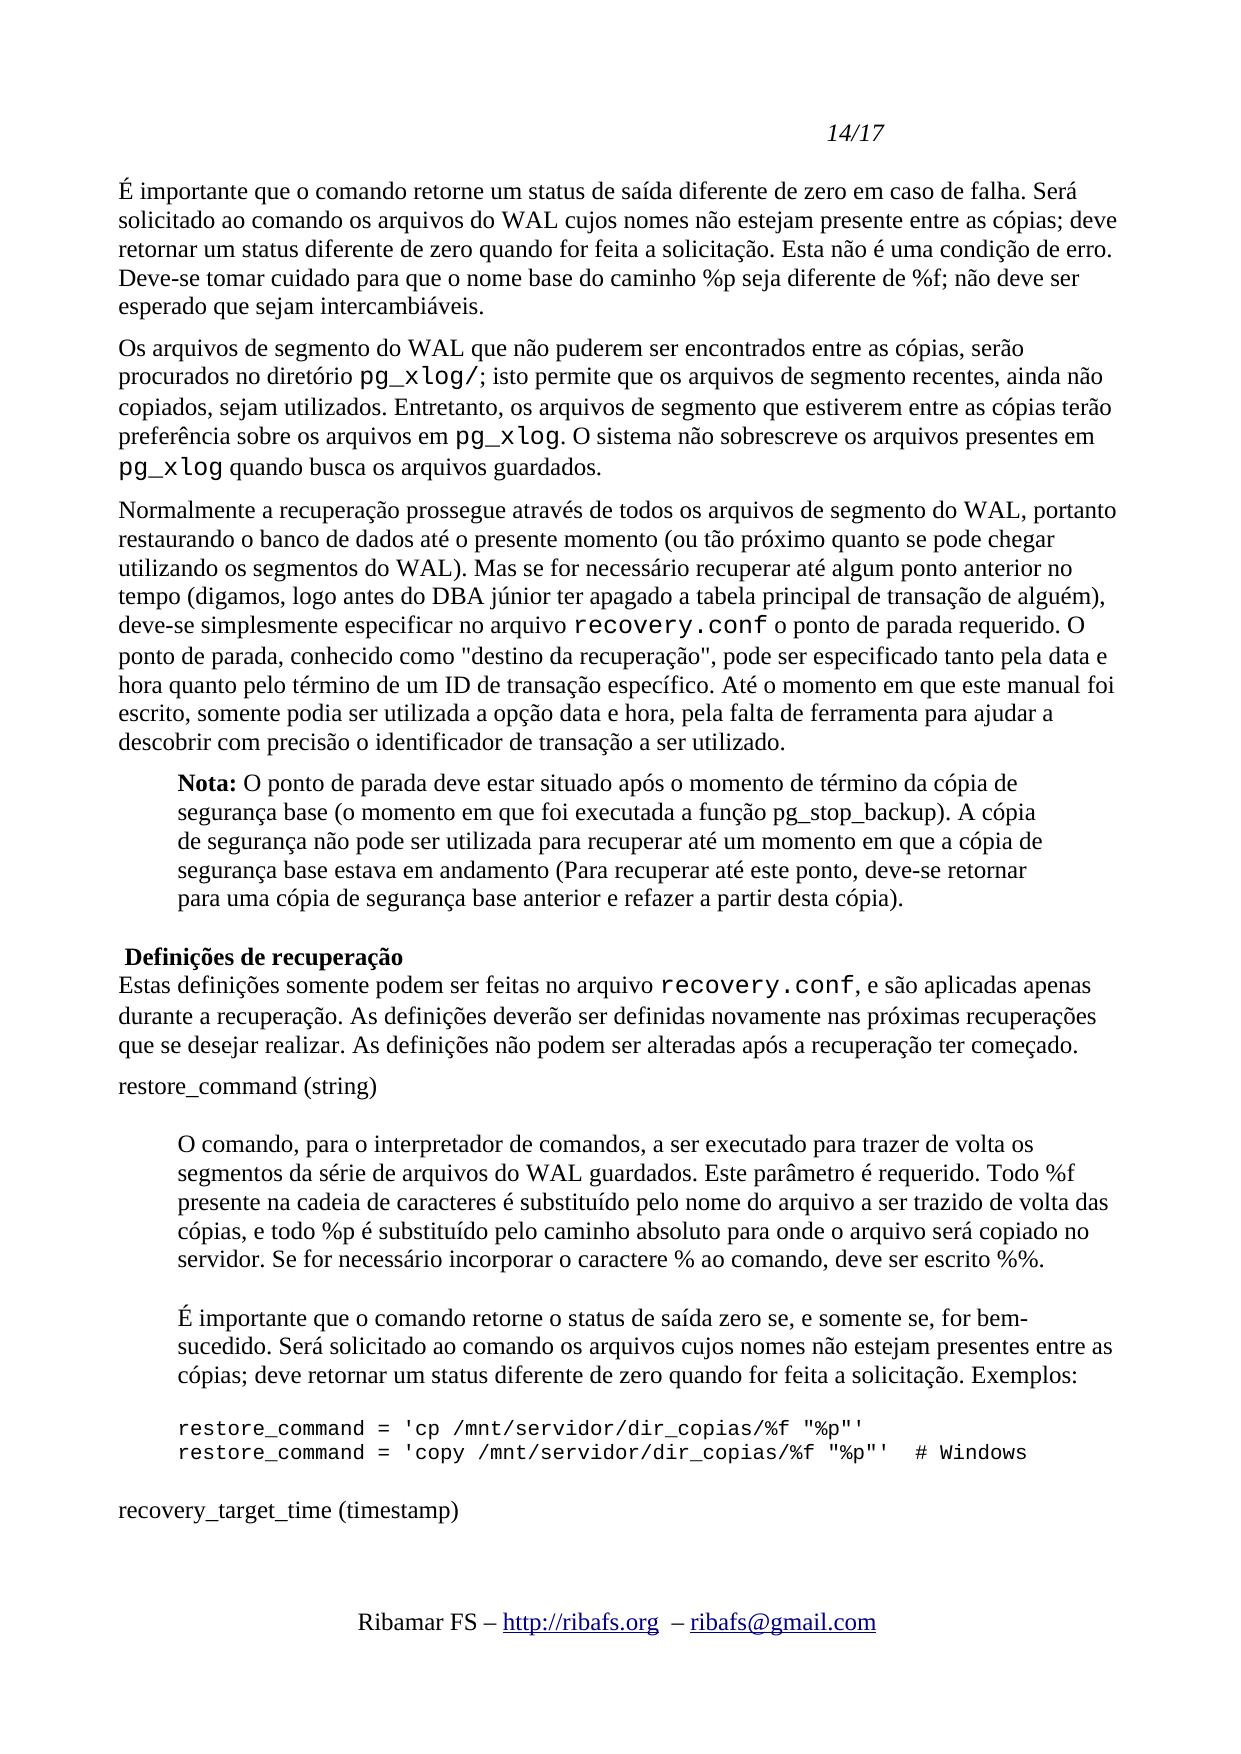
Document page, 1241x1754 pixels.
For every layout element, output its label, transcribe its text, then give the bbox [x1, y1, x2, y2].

list É importante que o comando retorne o status de saída zero se, e somente se, for bem-sucedido. Será solicitado ao comando os arquivos cujos nomes não estejam presentes entre as cópias; deve retornar um status diferente de zero quando for feita a solicitação. Exemplos: [177, 1303, 1122, 1389]
text Normalmente a recuperação prossegue através de todos os arquivos de segmento do WAL, portanto restaurando o banco de dados até o presente momento (ou tão próximo quanto se pode chegar utilizando os segmentos do WAL). Mas se for necessário recuperar até algum ponto anterior no tempo (digamos, logo antes do DBA júnior ter apagado a tabela principal de transação de alguém), deve-se simplesmente especificar no arquivo recovery.conf o ponto de parada requerido. O ponto de parada, conhecido como "destino da recuperação", pode ser especificado tanto pela data e hora quanto pelo término de um ID de transação específico. Até o momento em que este manual foi escrito, somente podia ser utilizada a opção data e hora, pela falta de ferramenta para ajudar a descobrir com precisão o identificador de transação a ser utilizado. [118, 495, 1122, 756]
text Nota: O ponto de parada deve estar situado após o momento de término da cópia de segurança base (o momento em que foi executada a função pg_stop_backup). A cópia de segurança não pode ser utilizada para recuperar até um momento em que a cópia de segurança base estava em andamento (Para recuperar até este ponto, deve-se retornar para uma cópia de segurança base anterior e refazer a partir desta cópia). [177, 768, 1063, 912]
text restore_command = 'cp /mnt/servidor/dir_copias/%f "%p"' [177, 1418, 1122, 1442]
text É importante que o comando retorne um status de saída diferente de zero em caso de falha. Será solicitado ao comando os arquivos do WAL cujos nomes não estejam presente entre as cópias; deve retornar um status diferente de zero quando for feita a solicitação. Esta não é uma condição de erro. Deve-se tomar cuidado para que o nome base do caminho %p seja diferente de %f; não deve ser esperado que sejam intercambiáveis. [118, 176, 1122, 320]
text Os arquivos de segmento do WAL que não puderem ser encontrados entre as cópias, serão procurados no diretório pg_xlog/; isto permite que os arquivos de segmento recentes, ainda não copiados, sejam utilizados. Entretanto, os arquivos de segmento que estiverem entre as cópias terão preferência sobre os arquivos em pg_xlog. O sistema não sobrescreve os arquivos presentes em pg_xlog quando busca os arquivos guardados. [118, 333, 1122, 483]
subtitle restore_command (string) [118, 1071, 1122, 1100]
list O comando, para o interpretador de comandos, a ser executado para trazer de volta os segmentos da série de arquivos do WAL guardados. Este parâmetro é requerido. Todo %f presente na cadeia de caracteres é substituído pelo nome do arquivo a ser trazido de volta das cópias, e todo %p é substituído pelo caminho absoluto para onde o arquivo será copiado no servidor. Se for necessário incorporar o caractere % ao comando, deve ser escrito %%. [177, 1129, 1122, 1273]
subtitle recovery_target_time (timestamp) [118, 1495, 1122, 1524]
text Definições de recuperação [118, 942, 1122, 970]
text Estas definições somente podem ser feitas no arquivo recovery.conf, e são aplicadas apenas durante a recuperação. As definições deverão ser definidas novamente nas próximas recuperações que se desejar realizar. As definições não podem ser alteradas após a recuperação ter começado. [118, 970, 1122, 1059]
text restore_command = 'copy /mnt/servidor/dir_copias/%f "%p"' # Windows [177, 1442, 1122, 1466]
